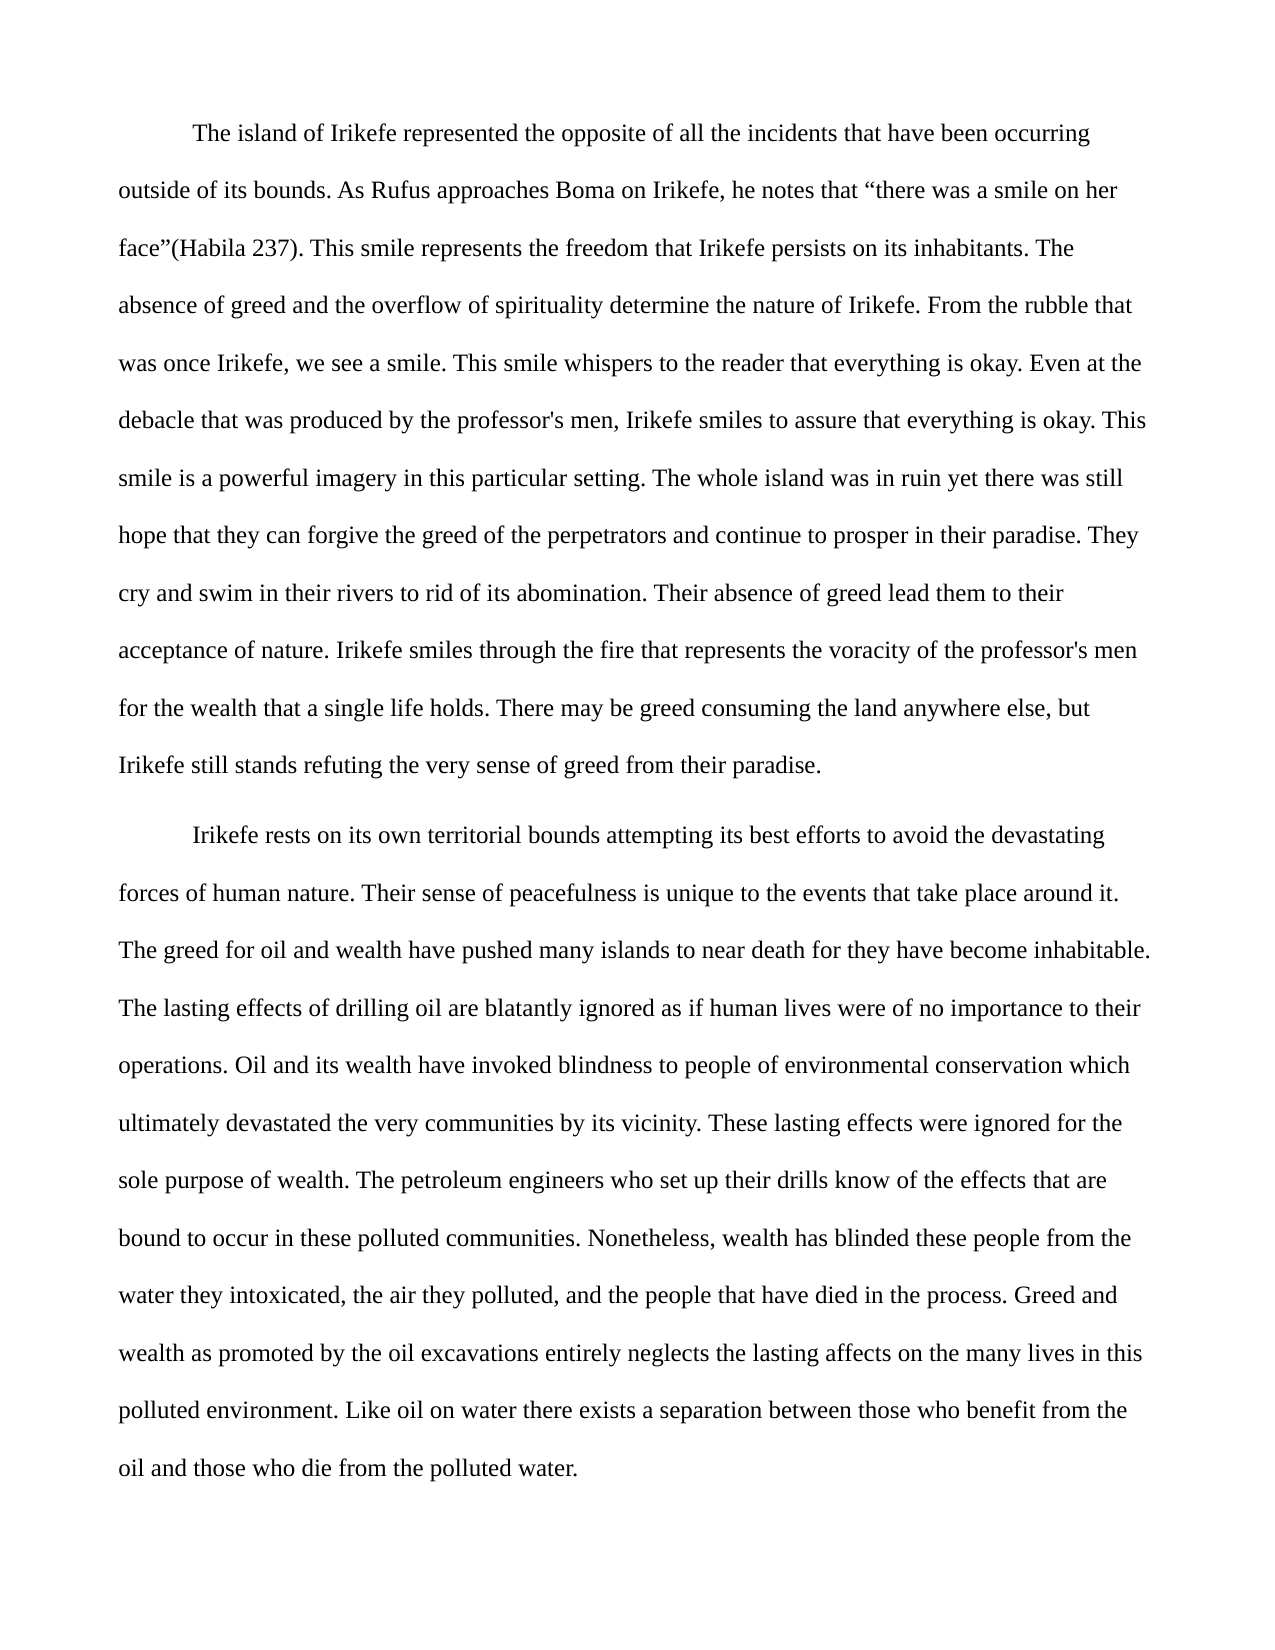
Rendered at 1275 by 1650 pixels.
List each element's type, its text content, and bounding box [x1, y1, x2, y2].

text Irikefe rests on its own territorial bounds attempting its best efforts to avoid the devastating forces of human nature. Their sense of peacefulness is unique to the events that take place around it. The greed for oil and wealth have pushed many islands to near death for they have become inhabitable. The lasting effects of drilling oil are blatantly ignored as if human lives were of no importance to their operations. Oil and its wealth have invoked blindness to people of environmental conservation which ultimately devastated the very communities by its vicinity. These lasting effects were ignored for the sole purpose of wealth. The petroleum engineers who set up their drills know of the effects that are bound to occur in these polluted communities. Nonetheless, wealth has blinded these people from the water they intoxicated, the air they polluted, and the people that have died in the process. Greed and wealth as promoted by the oil excavations entirely neglects the lasting affects on the many lives in this polluted environment. Like oil on water there exists a separation between those who benefit from the oil and those who die from the polluted water. [118, 821, 1157, 1482]
text The island of Irikefe represented the opposite of all the incidents that have been occurring outside of its bounds. As Rufus approaches Boma on Irikefe, he notes that “there was a smile on her face”(Habila 237). This smile represents the freedom that Irikefe persists on its inhabitants. The absence of greed and the overflow of spirituality determine the nature of Irikefe. From the rubble that was once Irikefe, we see a smile. This smile whispers to the reader that everything is okay. Even at the debacle that was produced by the professor's men, Irikefe smiles to assure that everything is okay. This smile is a powerful imagery in this particular setting. The whole island was in ruin yet there was still hope that they can forgive the greed of the perpetrators and continue to prosper in their paradise. They cry and swim in their rivers to rid of its abomination. Their absence of greed lead them to their acceptance of nature. Irikefe smiles through the fire that represents the voracity of the professor's men for the wealth that a single life holds. There may be greed consuming the land anywhere else, but Irikefe still stands refuting the very sense of greed from their paradise. [118, 118, 1157, 779]
